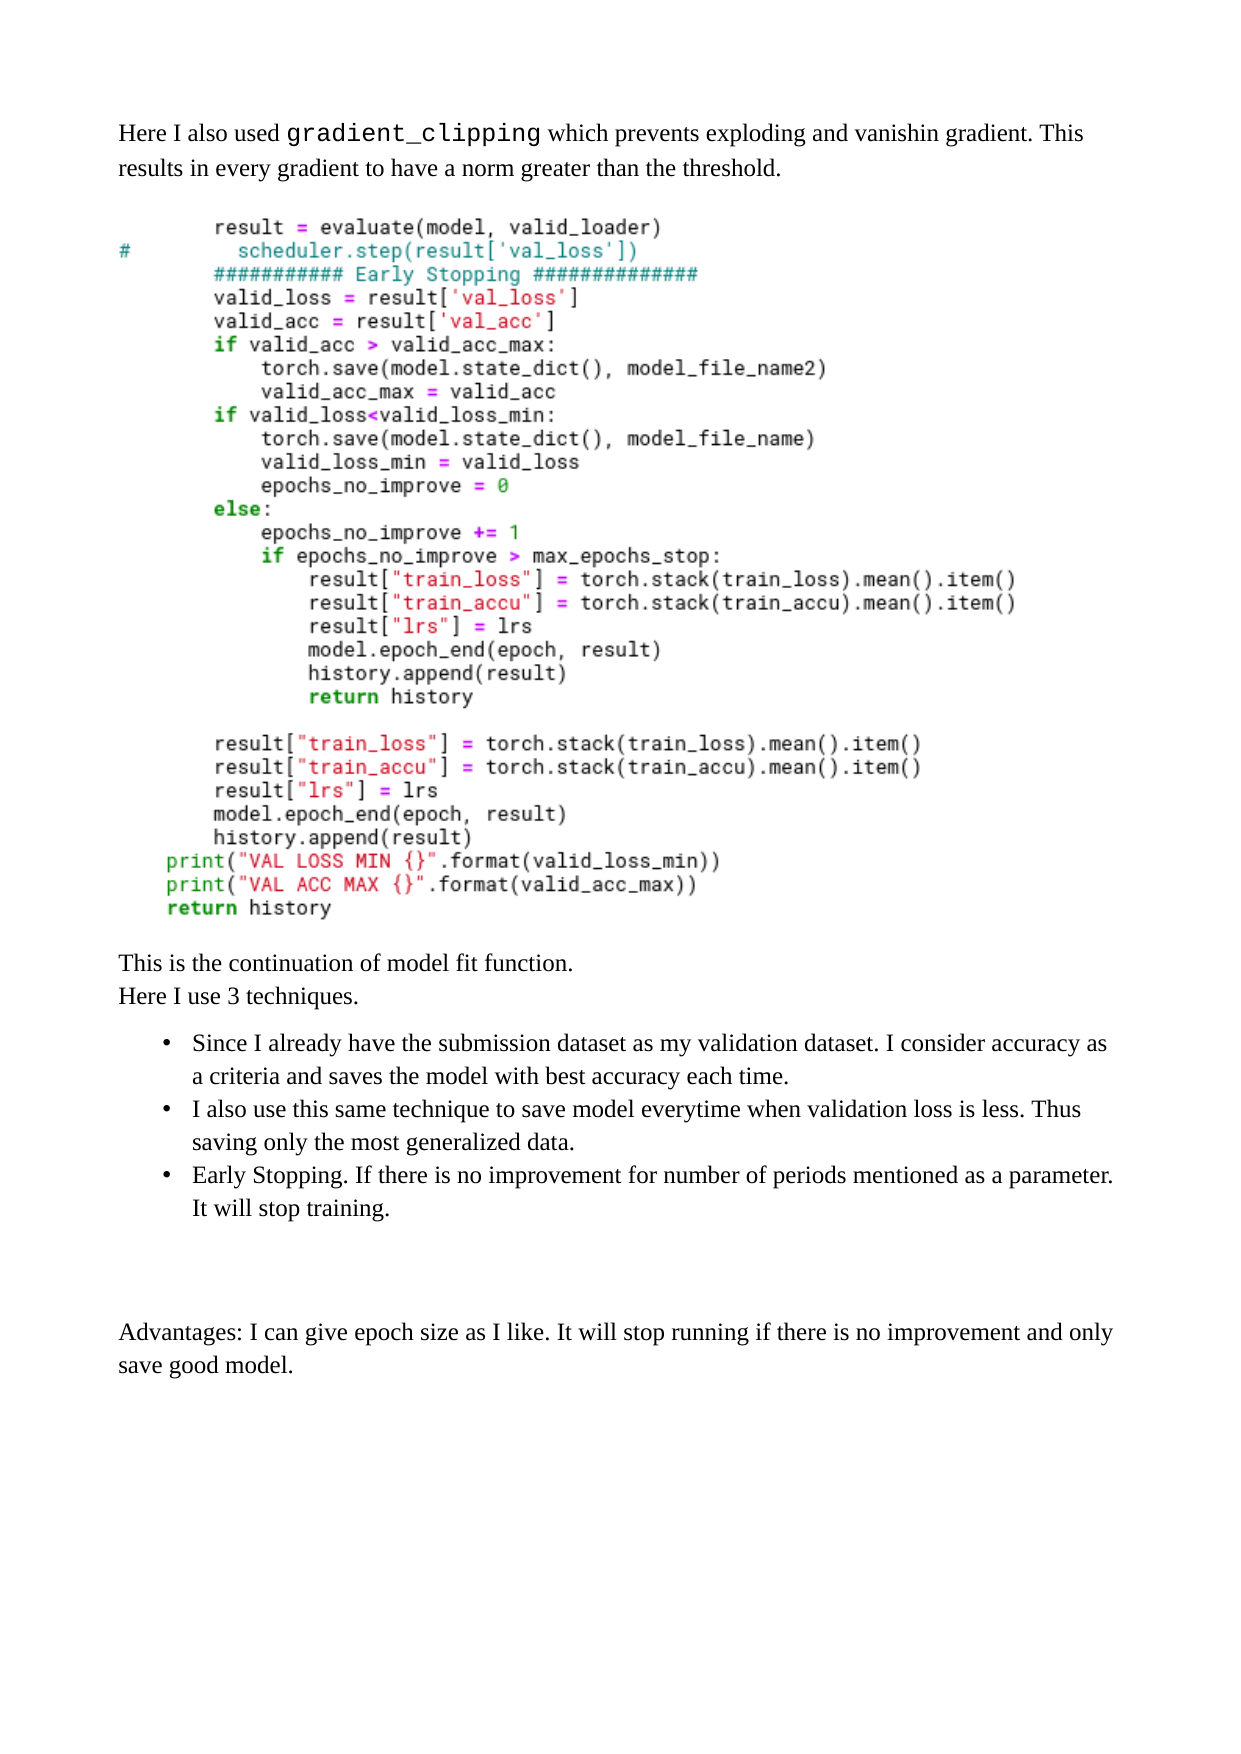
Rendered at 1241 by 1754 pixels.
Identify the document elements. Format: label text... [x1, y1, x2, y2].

picture [118, 200, 1081, 929]
text Advantages: I can give epoch size as I like. It will stop running if there is no improvement and only save good model. [118, 1317, 1122, 1379]
list I also use this same technique to save model everytime when validation loss is less. Thus saving only the most generalized data. [162, 1094, 1122, 1156]
list Early Stopping. If there is no improvement for number of periods mentioned as a parameter. It will stop training. [162, 1161, 1122, 1222]
text This is the continuation of model fit function. Here I use 3 techniques. [118, 948, 1122, 1009]
list Since I already have the submission dataset as my validation dataset. I consider accuracy as a criteria and saves the model with best accuracy each time. [162, 1028, 1122, 1090]
text Here I also used gradient_clipping which prevents exploding and vanishin gradient. This results in every gradient to have a norm greater than the threshold. [118, 118, 1122, 182]
